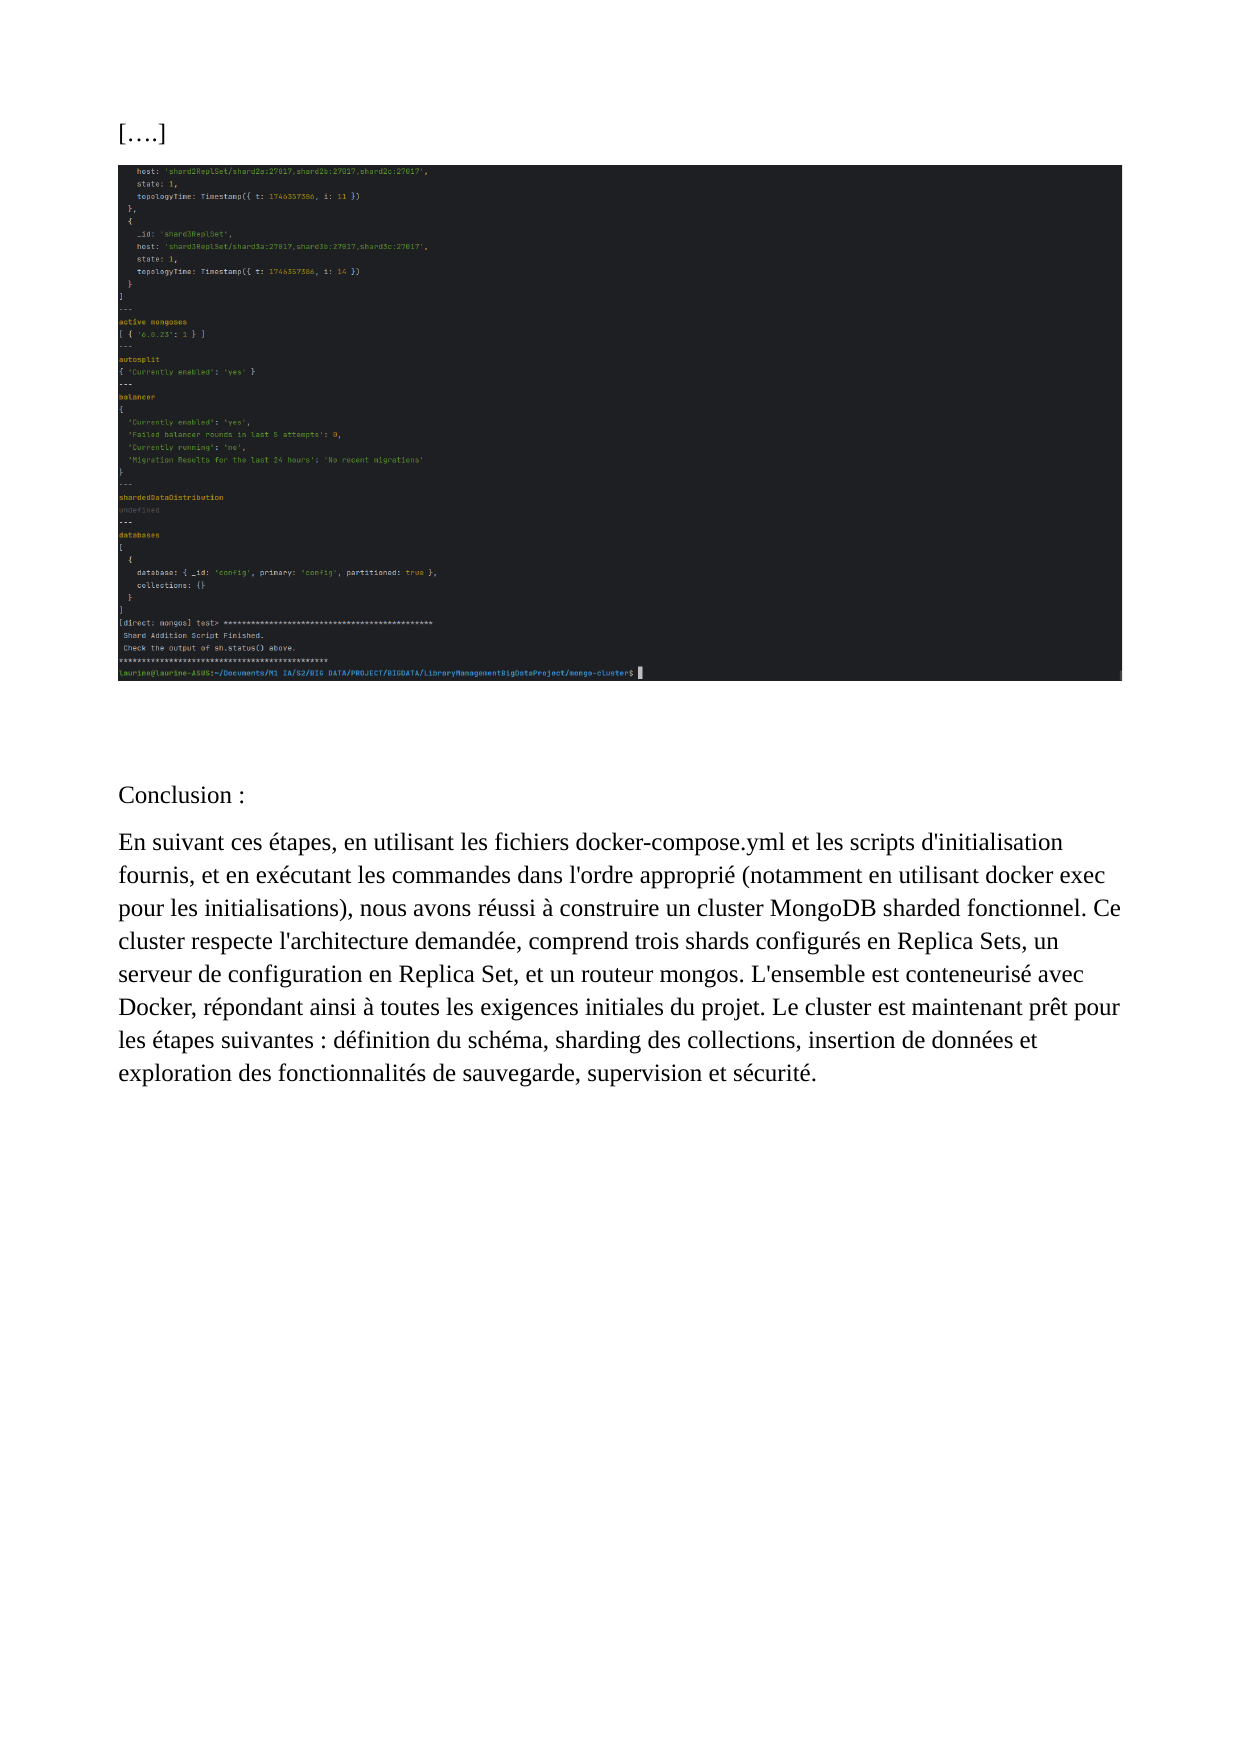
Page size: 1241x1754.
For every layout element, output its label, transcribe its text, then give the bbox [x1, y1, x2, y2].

text En suivant ces étapes, en utilisant les fichiers docker-compose.yml et les scripts d'initialisation fournis, et en exécutant les commandes dans l'ordre approprié (notamment en utilisant docker exec pour les initialisations), nous avons réussi à construire un cluster MongoDB sharded fonctionnel. Ce cluster respecte l'architecture demandée, comprend trois shards configurés en Replica Sets, un serveur de configuration en Replica Set, et un routeur mongos. L'ensemble est conteneurisé avec Docker, répondant ainsi à toutes les exigences initiales du projet. Le cluster est maintenant prêt pour les étapes suivantes : définition du schéma, sharding des collections, insertion de données et exploration des fonctionnalités de sauvegarde, supervision et sécurité. [118, 827, 1122, 1087]
text Conclusion : [118, 780, 1122, 808]
text [….] [118, 118, 1122, 147]
picture [118, 165, 1123, 681]
